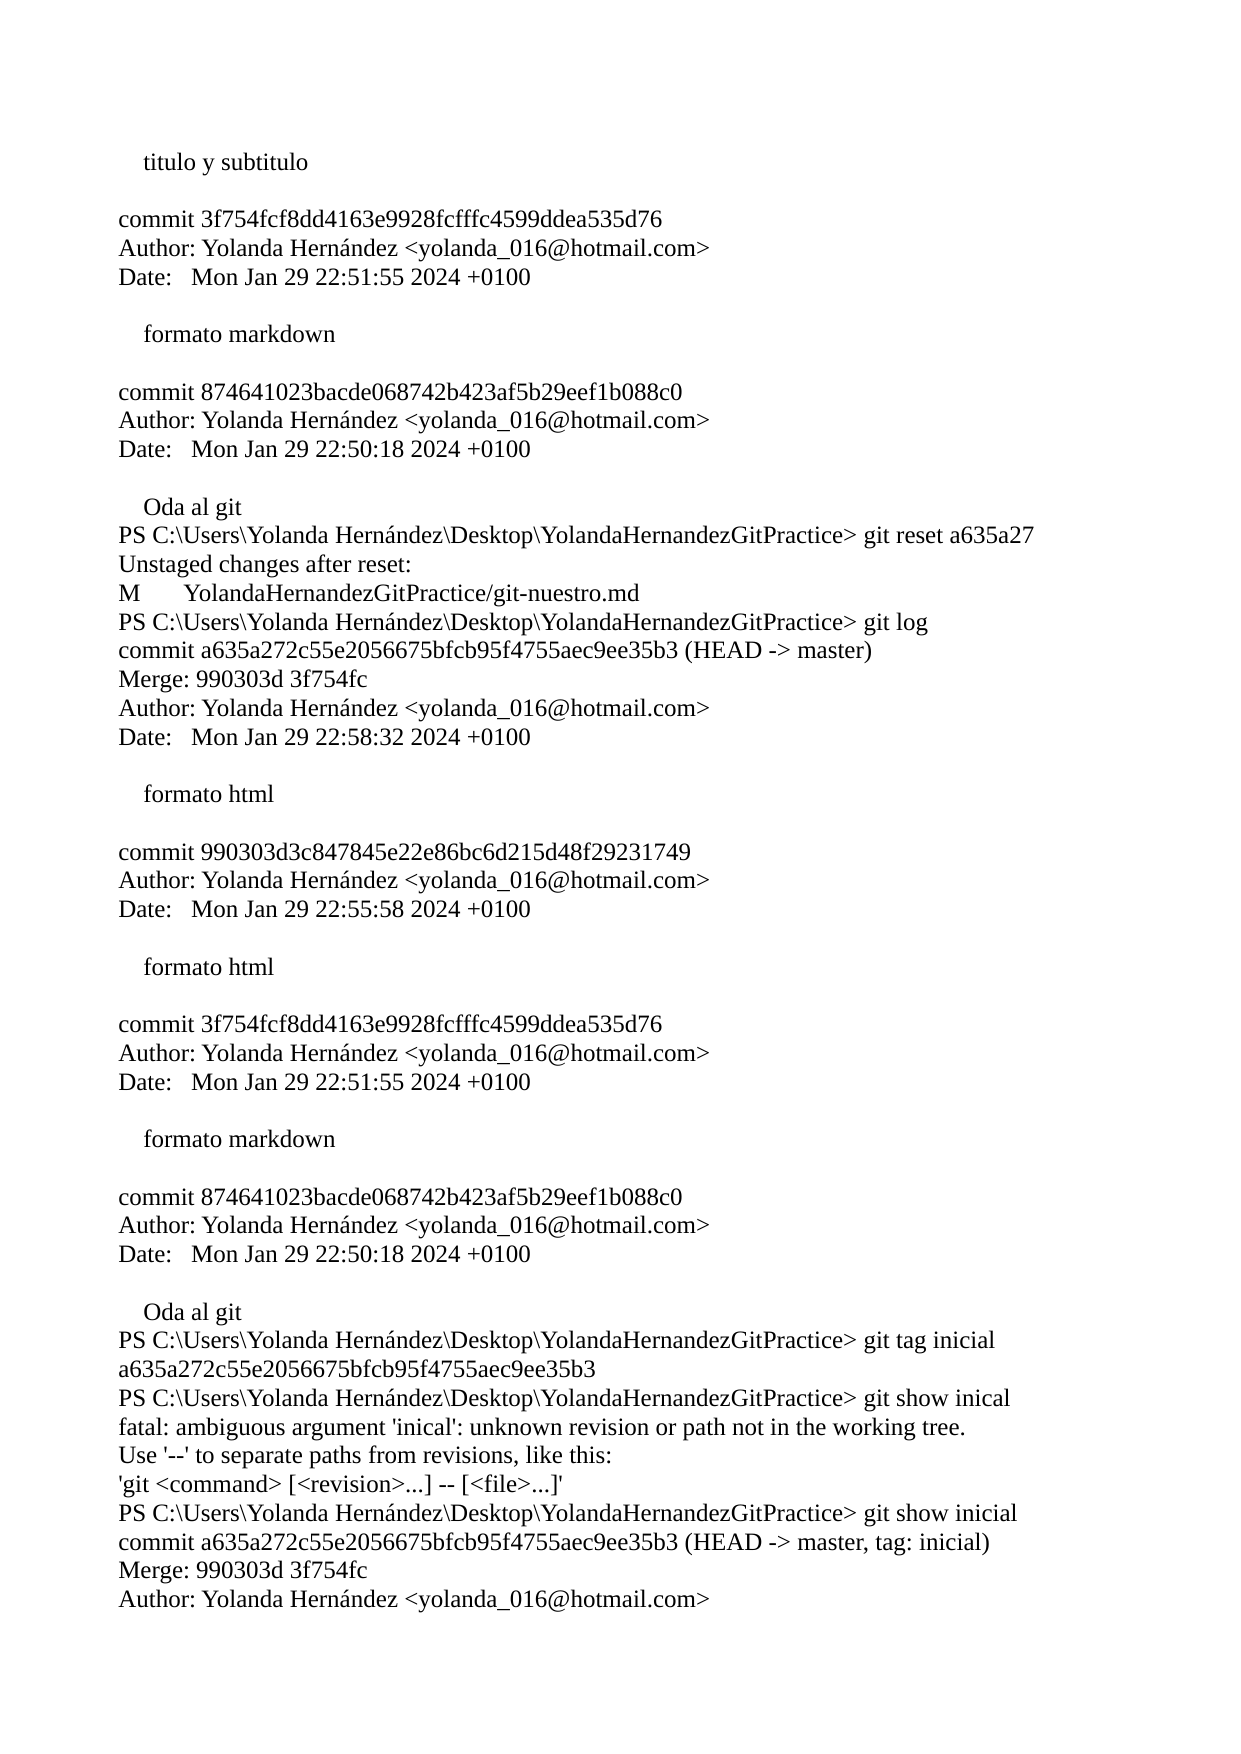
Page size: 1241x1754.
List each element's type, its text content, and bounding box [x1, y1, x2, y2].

text formato html [118, 779, 1122, 808]
text commit 874641023bacde068742b423af5b29eef1b088c0 [118, 1182, 1122, 1211]
text Date: Mon Jan 29 22:55:58 2024 +0100 [118, 894, 1122, 923]
text Author: Yolanda Hernández <yolanda_016@hotmail.com> [118, 1211, 1122, 1239]
text commit 990303d3c847845e22e86bc6d215d48f29231749 [118, 837, 1122, 866]
text commit 874641023bacde068742b423af5b29eef1b088c0 [118, 377, 1122, 406]
text Merge: 990303d 3f754fc [118, 664, 1122, 693]
text Author: Yolanda Hernández <yolanda_016@hotmail.com> [118, 866, 1122, 894]
text commit 3f754fcf8dd4163e9928fcfffc4599ddea535d76 [118, 1009, 1122, 1038]
text Author: Yolanda Hernández <yolanda_016@hotmail.com> [118, 406, 1122, 434]
text Unstaged changes after reset: [118, 549, 1122, 578]
text Date: Mon Jan 29 22:50:18 2024 +0100 [118, 1239, 1122, 1268]
text Author: Yolanda Hernández <yolanda_016@hotmail.com> [118, 693, 1122, 722]
text fatal: ambiguous argument 'inical': unknown revision or path not in the working tree. [118, 1412, 1122, 1441]
text Merge: 990303d 3f754fc [118, 1556, 1122, 1584]
text Use '--' to separate paths from revisions, like this: [118, 1441, 1122, 1469]
text Date: Mon Jan 29 22:51:55 2024 +0100 [118, 1067, 1122, 1096]
text PS C:\Users\Yolanda Hernández\Desktop\YolandaHernandezGitPractice> git show inical [118, 1383, 1122, 1412]
text titulo y subtitulo [118, 147, 1122, 176]
text Author: Yolanda Hernández <yolanda_016@hotmail.com> [118, 233, 1122, 262]
text M YolandaHernandezGitPractice/git-nuestro.md [118, 578, 1122, 607]
text 'git <command> [<revision>...] -- [<file>...]' [118, 1469, 1122, 1498]
text Date: Mon Jan 29 22:51:55 2024 +0100 [118, 262, 1122, 291]
text commit a635a272c55e2056675bfcb95f4755aec9ee35b3 (HEAD -> master) [118, 636, 1122, 664]
text Date: Mon Jan 29 22:58:32 2024 +0100 [118, 722, 1122, 751]
text formato html [118, 952, 1122, 981]
text Author: Yolanda Hernández <yolanda_016@hotmail.com> [118, 1038, 1122, 1067]
text Oda al git [118, 1297, 1122, 1326]
text formato markdown [118, 319, 1122, 348]
text PS C:\Users\Yolanda Hernández\Desktop\YolandaHernandezGitPractice> git show inicial [118, 1498, 1122, 1527]
text commit 3f754fcf8dd4163e9928fcfffc4599ddea535d76 [118, 204, 1122, 233]
text Author: Yolanda Hernández <yolanda_016@hotmail.com> [118, 1584, 1122, 1613]
text PS C:\Users\Yolanda Hernández\Desktop\YolandaHernandezGitPractice> git reset a635a27 [118, 521, 1122, 549]
text Oda al git [118, 492, 1122, 521]
text Date: Mon Jan 29 22:50:18 2024 +0100 [118, 434, 1122, 463]
text PS C:\Users\Yolanda Hernández\Desktop\YolandaHernandezGitPractice> git tag inicial a635a272c55e2056675bfcb95f4755aec9ee35b3 [118, 1326, 1122, 1383]
text commit a635a272c55e2056675bfcb95f4755aec9ee35b3 (HEAD -> master, tag: inicial) [118, 1527, 1122, 1556]
text PS C:\Users\Yolanda Hernández\Desktop\YolandaHernandezGitPractice> git log [118, 607, 1122, 636]
text formato markdown [118, 1124, 1122, 1153]
